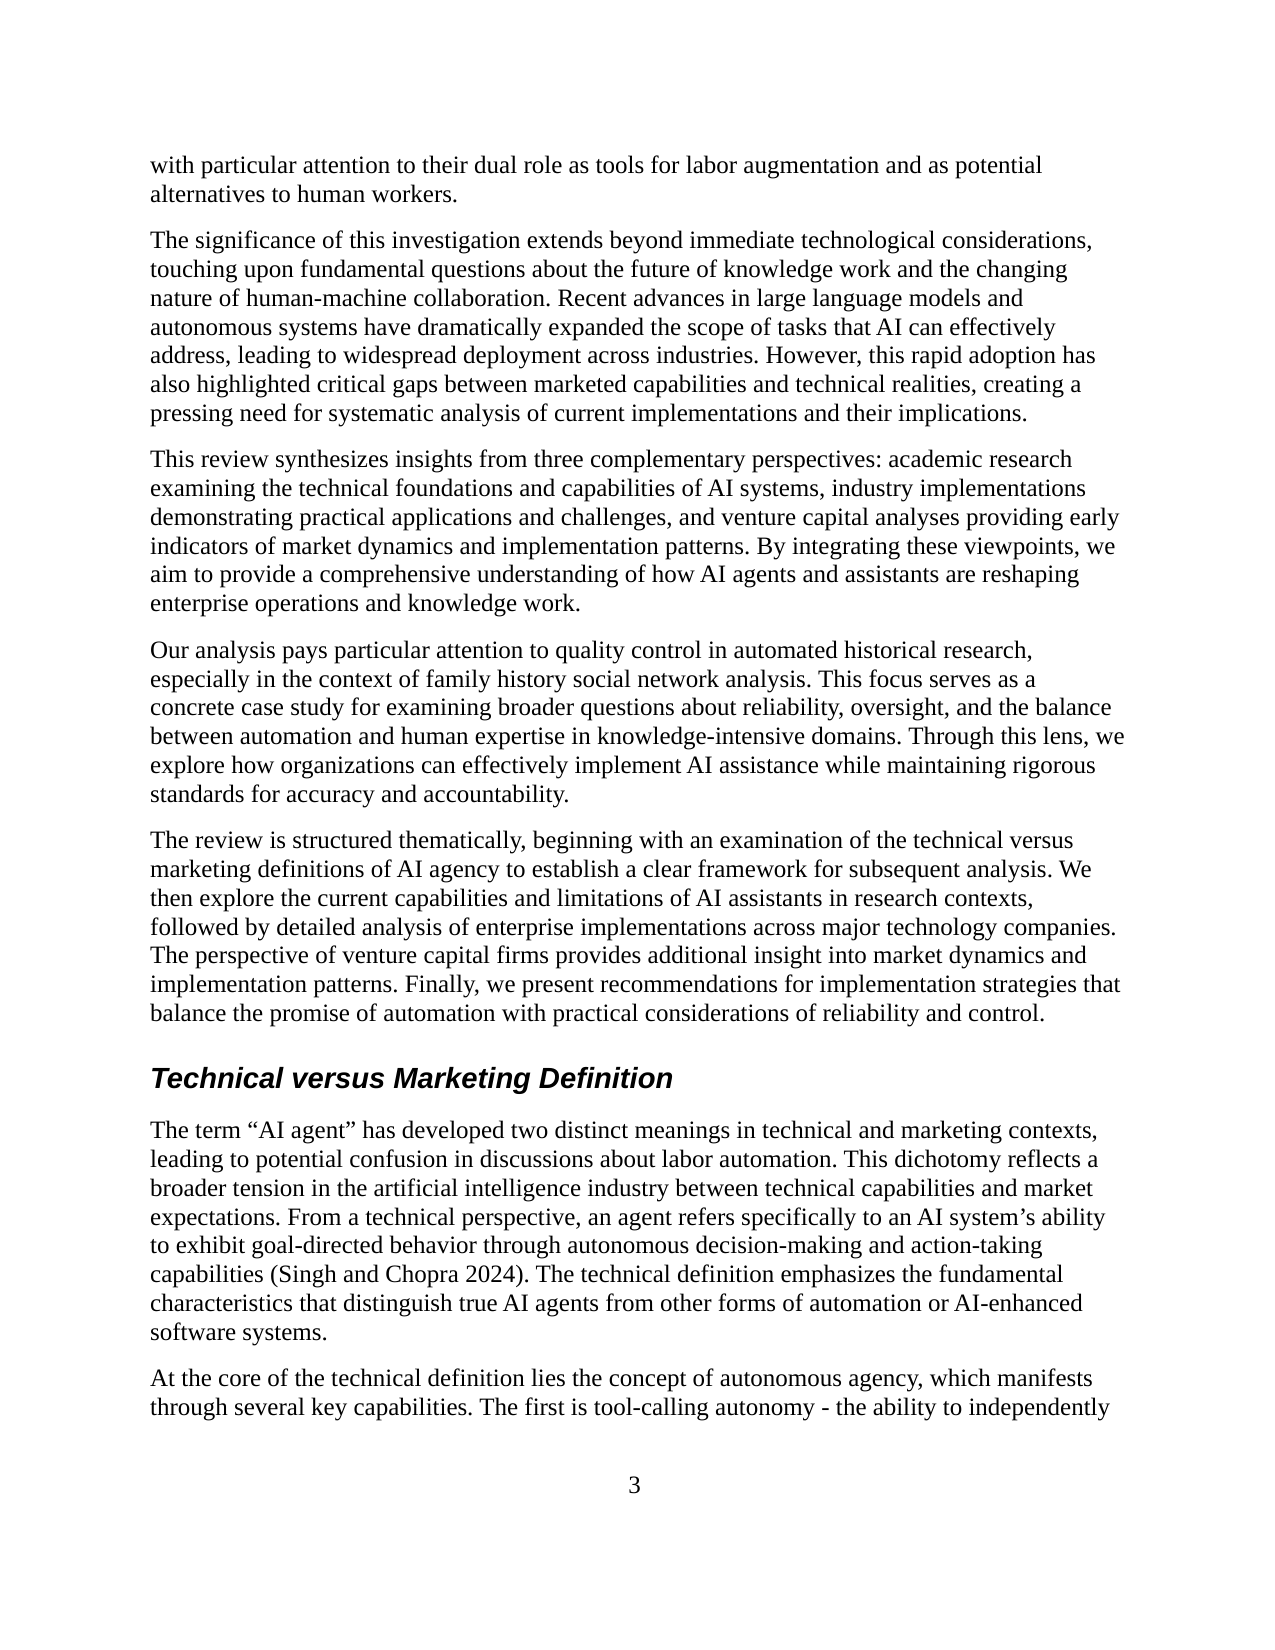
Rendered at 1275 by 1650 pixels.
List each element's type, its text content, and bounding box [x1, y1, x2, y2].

text Our analysis pays particular attention to quality control in automated historical research, especially in the context of family history social network analysis. This focus serves as a concrete case study for examining broader questions about reliability, oversight, and the balance between automation and human expertise in knowledge-intensive domains. Through this lens, we explore how organizations can effectively implement AI assistance while maintaining rigorous standards for accuracy and accountability. [150, 635, 1125, 807]
text The significance of this investigation extends beyond immediate technological considerations, touching upon fundamental questions about the future of knowledge work and the changing nature of human-machine collaboration. Recent advances in large language models and autonomous systems have dramatically expanded the scope of tasks that AI can effectively address, leading to widespread deployment across industries. However, this rapid adoption has also highlighted critical gaps between marketed capabilities and technical realities, creating a pressing need for systematic analysis of current implementations and their implications. [150, 225, 1125, 427]
text The review is structured thematically, beginning with an examination of the technical versus marketing definitions of AI agency to establish a clear framework for subsequent analysis. We then explore the current capabilities and limitations of AI assistants in research contexts, followed by detailed analysis of enterprise implementations across major technology companies. The perspective of venture capital firms provides additional insight into market dynamics and implementation patterns. Finally, we present recommendations for implementation strategies that balance the promise of automation with practical considerations of reliability and control. [150, 825, 1125, 1027]
text The term “AI agent” has developed two distinct meanings in technical and marketing contexts, leading to potential confusion in discussions about labor automation. This dichotomy reflects a broader tension in the artificial intelligence industry between technical capabilities and market expectations. From a technical perspective, an agent refers specifically to an AI system’s ability to exhibit goal-directed behavior through autonomous decision-making and action-taking capabilities (Singh and Chopra 2024). The technical definition emphasizes the fundamental characteristics that distinguish true AI agents from other forms of automation or AI-enhanced software systems. [150, 1116, 1125, 1346]
subtitle Technical versus Marketing Definition [150, 1061, 1125, 1094]
text At the core of the technical definition lies the concept of autonomous agency, which manifests through several key capabilities. The first is tool-calling autonomy - the ability to independently [150, 1363, 1125, 1421]
text with particular attention to their dual role as tools for labor augmentation and as potential alternatives to human workers. [150, 150, 1125, 207]
text This review synthesizes insights from three complementary perspectives: academic research examining the technical foundations and capabilities of AI systems, industry implementations demonstrating practical applications and challenges, and venture capital analyses providing early indicators of market dynamics and implementation patterns. By integrating these viewpoints, we aim to provide a comprehensive understanding of how AI agents and assistants are reshaping enterprise operations and knowledge work. [150, 444, 1125, 617]
